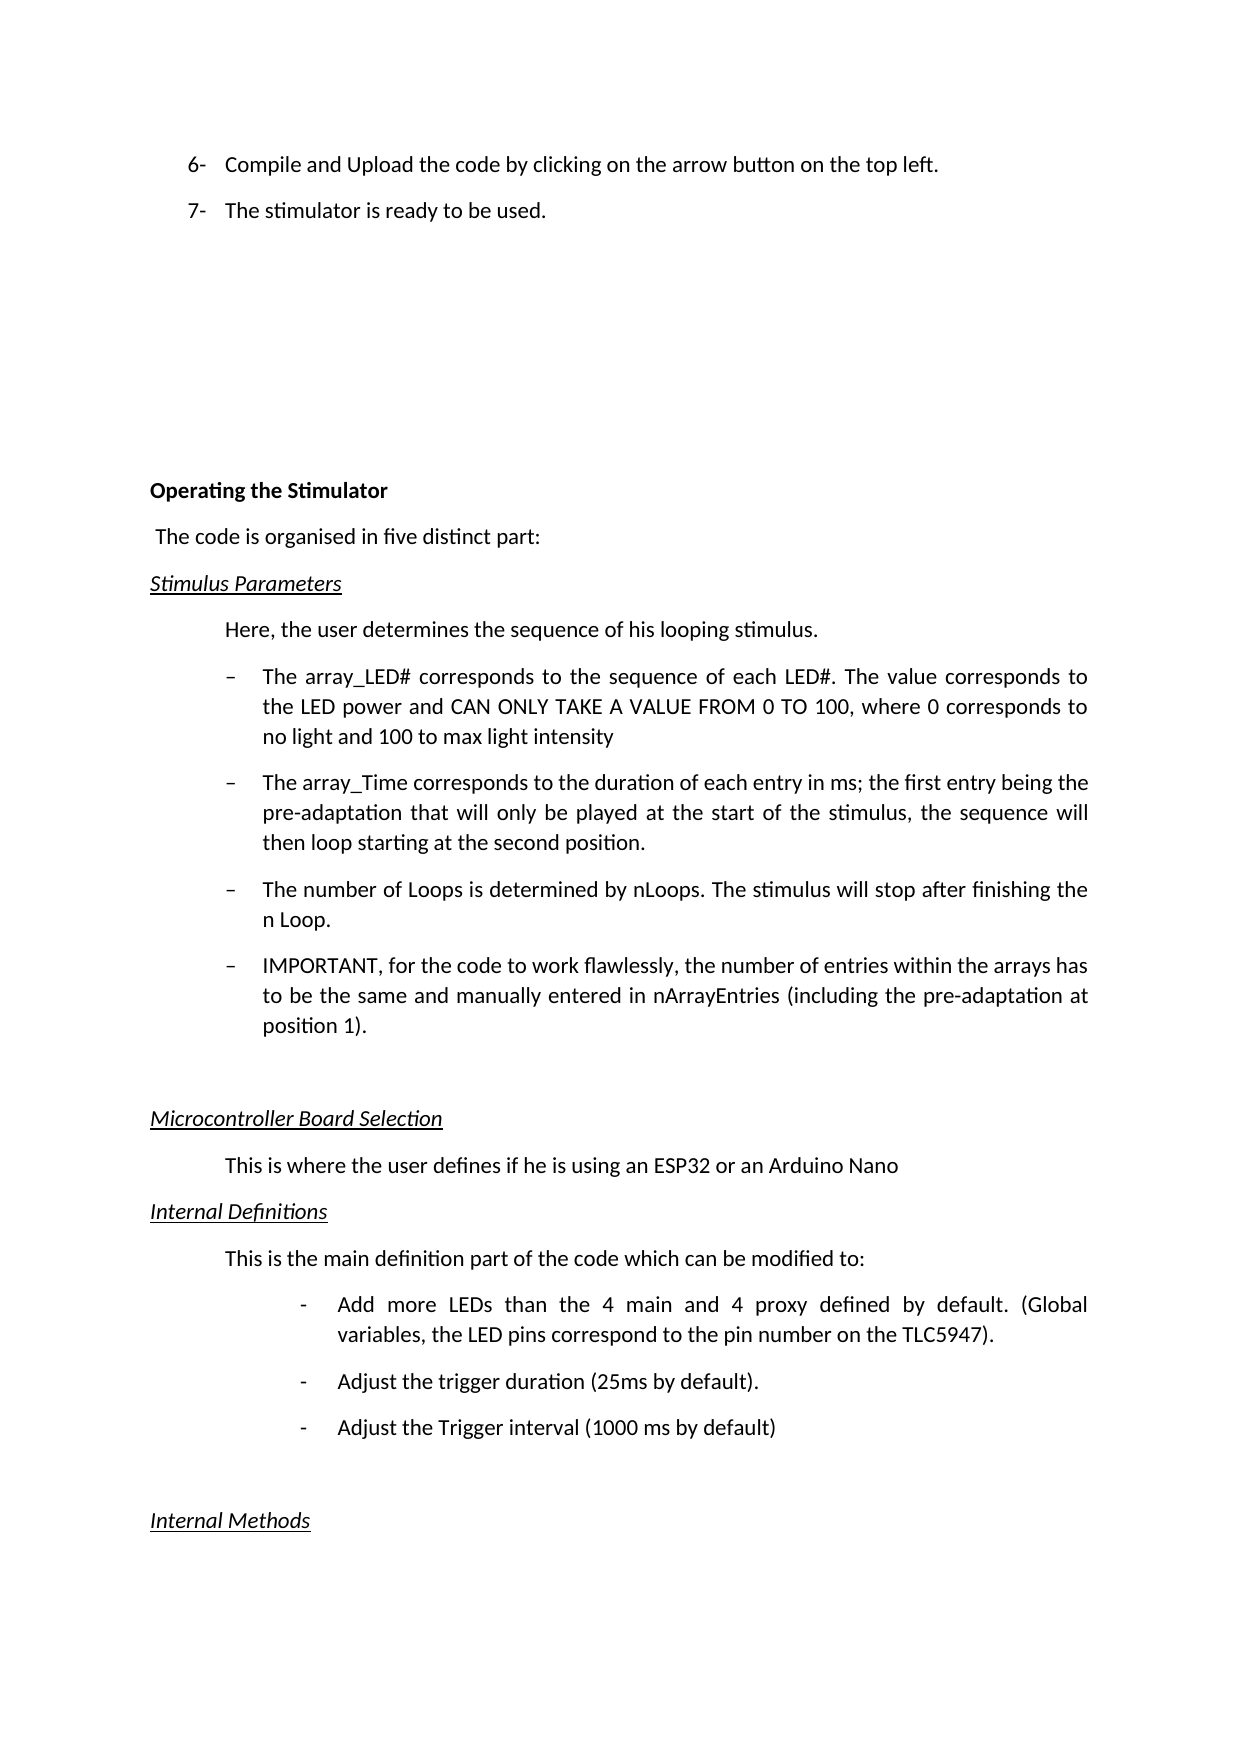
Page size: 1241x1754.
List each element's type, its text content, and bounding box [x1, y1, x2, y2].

list Add more LEDs than the 4 main and 4 proxy defined by default. (Global variables, the LED pins correspond to the pin number on the TLC5947). [300, 1291, 1090, 1348]
text Internal Definitions [150, 1197, 1090, 1225]
list The array_Time corresponds to the duration of each entry in ms; the first entry being the pre-adaptation that will only be played at the start of the stimulus, the sequence will then loop starting at the second position. [225, 768, 1090, 856]
list Compile and Upload the code by clicking on the arrow button on the top left. [187, 150, 1090, 178]
text Operating the Stimulator [150, 476, 1090, 504]
list IMPORTANT, for the code to work flawlessly, the number of entries within the arrays has to be the same and manually entered in nArrayEntries (including the pre-adaptation at position 1). [225, 951, 1090, 1039]
text Microcontroller Board Selection [150, 1104, 1090, 1132]
list The number of Loops is determined by nLoops. The stimulus will stop after finishing the n Loop. [225, 875, 1090, 933]
text This is where the user defines if he is using an ESP32 or an Arduino Nano [150, 1151, 1090, 1179]
list Adjust the trigger duration (25ms by default). [300, 1367, 1090, 1395]
list The array_LED# corresponds to the sequence of each LED#. The value corresponds to the LED power and CAN ONLY TAKE A VALUE FROM 0 TO 100, where 0 corresponds to no light and 100 to max light intensity [225, 662, 1090, 750]
text Internal Methods [150, 1507, 1090, 1535]
text The code is organised in five distinct part: [150, 522, 1090, 551]
text This is the main definition part of the code which can be modified to: [150, 1244, 1090, 1272]
text Here, the user determines the sequence of his looping stimulus. [150, 616, 1090, 644]
list The stimulator is ready to be used. [187, 197, 1090, 224]
list Adjust the Trigger interval (1000 ms by default) [300, 1413, 1090, 1442]
text Stimulus Parameters [150, 569, 1090, 597]
